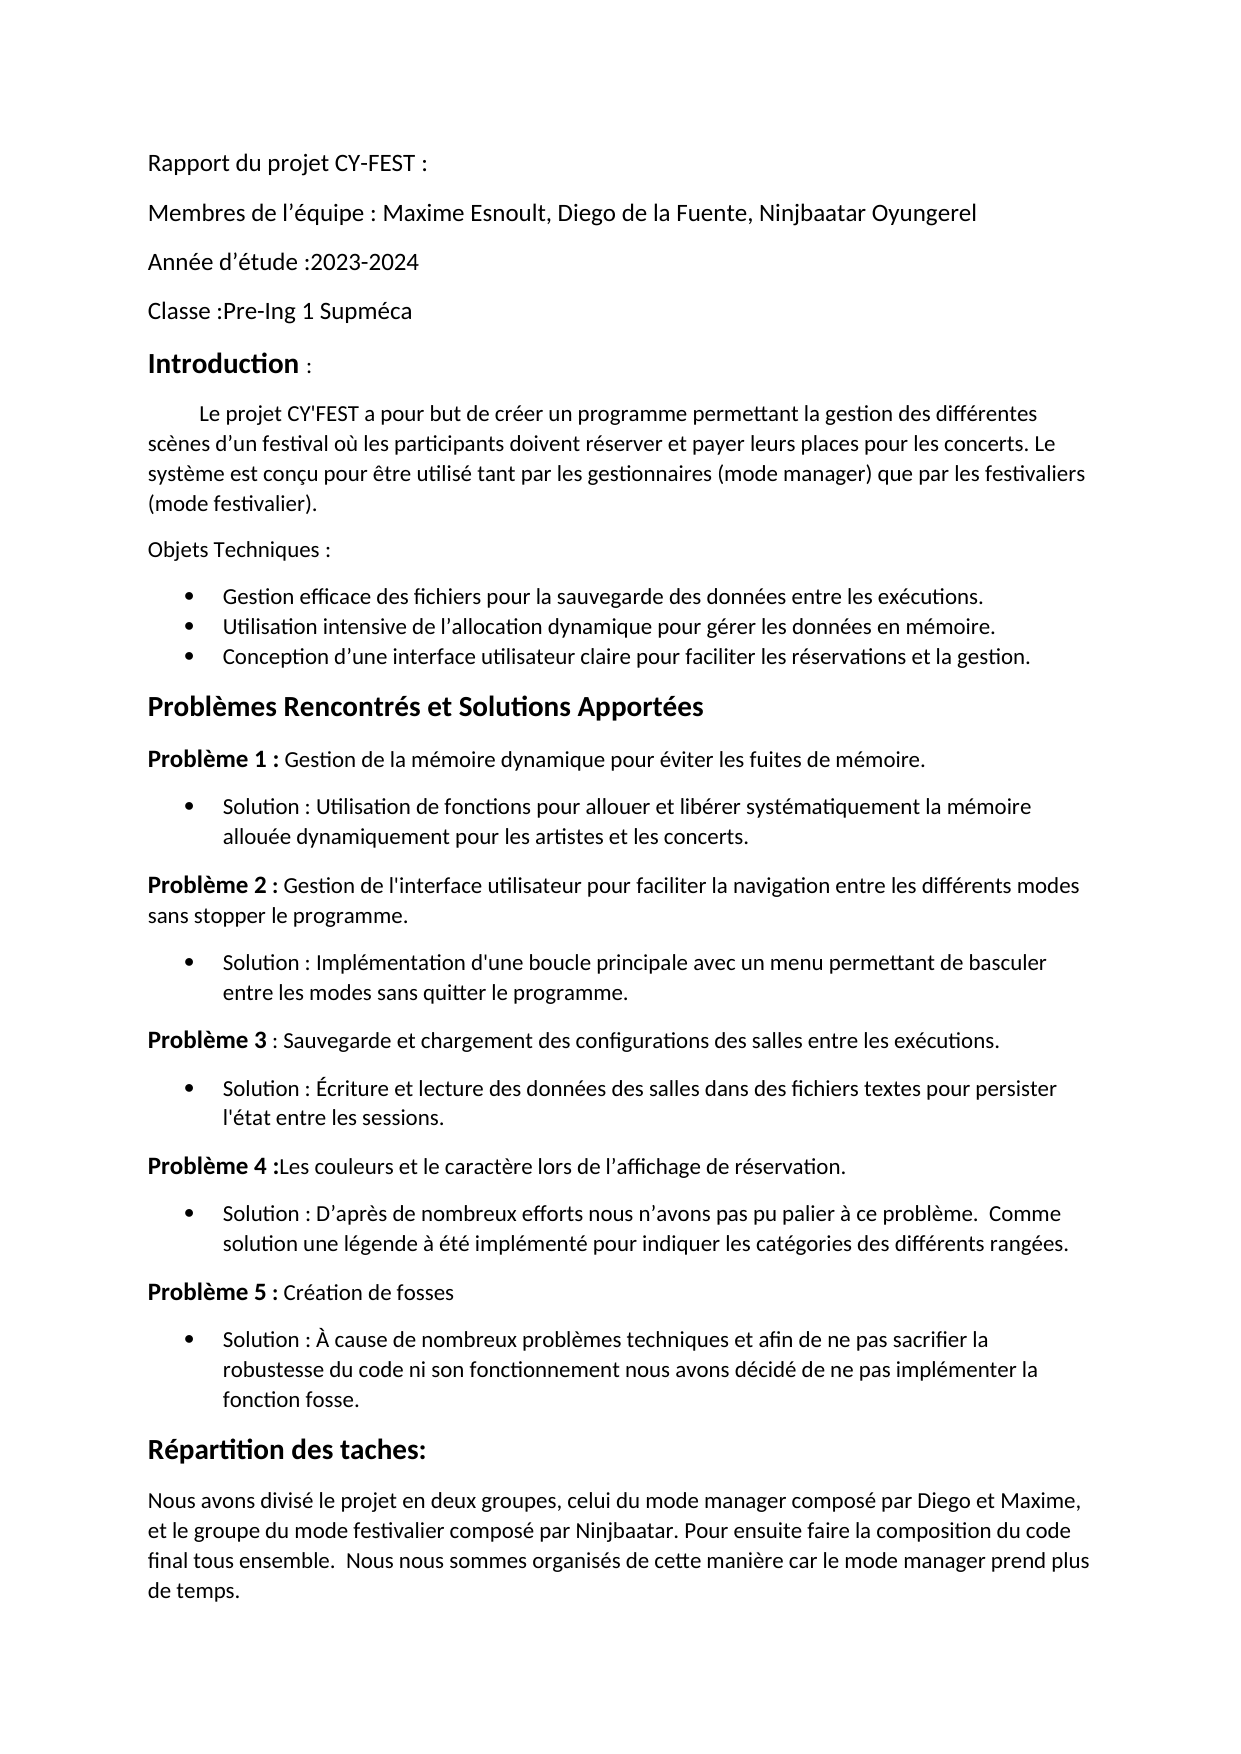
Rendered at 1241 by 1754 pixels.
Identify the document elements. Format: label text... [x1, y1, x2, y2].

list Solution : À cause de nombreux problèmes techniques et afin de ne pas sacrifier la robustesse du code ni son fonctionnement nous avons décidé de ne pas implémenter la fonction fosse. [185, 1325, 1093, 1413]
list Solution : Utilisation de fonctions pour allouer et libérer systématiquement la mémoire allouée dynamiquement pour les artistes et les concerts. [185, 792, 1093, 850]
list Solution : Écriture et lecture des données des salles dans des fichiers textes pour persister l'état entre les sessions. [185, 1074, 1093, 1132]
text Objets Techniques : [148, 536, 1093, 564]
list Utilisation intensive de l’allocation dynamique pour gérer les données en mémoire. [185, 612, 1093, 640]
text Année d’étude :2023-2024 [148, 246, 1093, 277]
text Introduction : [148, 345, 1093, 380]
text Répartition des taches: [148, 1431, 1093, 1467]
text Problème 4 :Les couleurs et le caractère lors de l’affichage de réservation. [148, 1150, 1093, 1181]
list Conception d’une interface utilisateur claire pour faciliter les réservations et la gestion. [185, 642, 1093, 670]
text Problème 5 : Création de fosses [148, 1276, 1093, 1306]
text Problème 1 : Gestion de la mémoire dynamique pour éviter les fuites de mémoire. [148, 743, 1093, 774]
list Solution : Implémentation d'une boucle principale avec un menu permettant de basculer entre les modes sans quitter le programme. [185, 948, 1093, 1006]
text Problème 2 : Gestion de l'interface utilisateur pour faciliter la navigation entre les différents modes sans stopper le programme. [148, 869, 1093, 929]
list Solution : D’après de nombreux efforts nous n’avons pas pu palier à ce problème. Comme solution une légende à été implémenté pour indiquer les catégories des différents rangées. [185, 1199, 1093, 1257]
text Problèmes Rencontrés et Solutions Apportées [148, 688, 1093, 724]
list Gestion efficace des fichiers pour la sauvegarde des données entre les exécutions. [185, 582, 1093, 610]
text Le projet CY'FEST a pour but de créer un programme permettant la gestion des différentes scènes d’un festival où les participants doivent réserver et payer leurs places pour les concerts. Le système est conçu pour être utilisé tant par les gestionnaires (mode manager) que par les festivaliers (mode festivalier). [148, 399, 1093, 517]
text Rapport du projet CY-FEST : [148, 148, 1093, 178]
text Problème 3 : Sauvegarde et chargement des configurations des salles entre les exécutions. [148, 1024, 1093, 1055]
text Classe :Pre-Ing 1 Supméca [148, 295, 1093, 326]
text Membres de l’équipe : Maxime Esnoult, Diego de la Fuente, Ninjbaatar Oyungerel [148, 197, 1093, 227]
text Nous avons divisé le projet en deux groupes, celui du mode manager composé par Diego et Maxime, et le groupe du mode festivalier composé par Ninjbaatar. Pour ensuite faire la composition du code final tous ensemble. Nous nous sommes organisés de cette manière car le mode manager prend plus de temps. [148, 1486, 1093, 1604]
